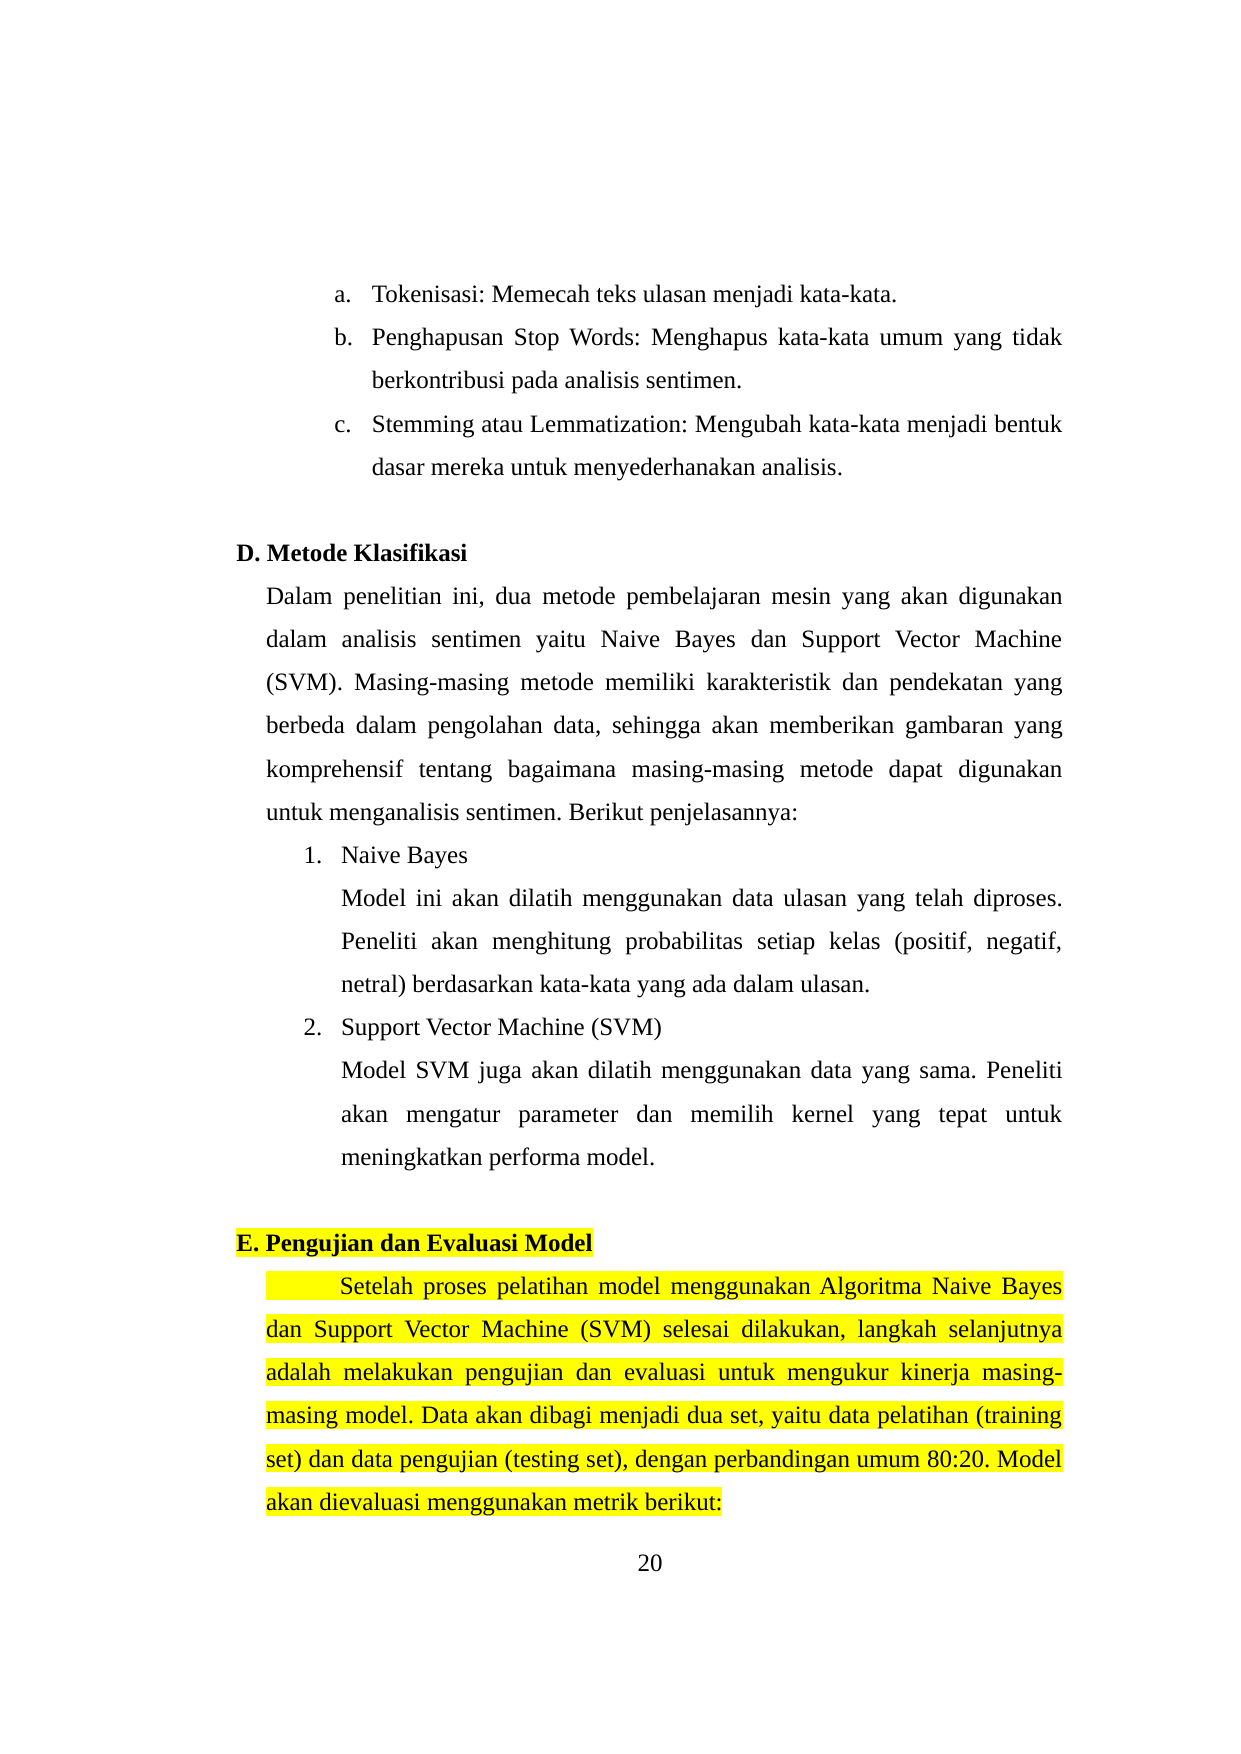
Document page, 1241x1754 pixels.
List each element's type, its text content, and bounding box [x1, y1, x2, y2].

text Setelah proses pelatihan model menggunakan Algoritma Naive Bayes dan Support Vector Machine (SVM) selesai dilakukan, langkah selanjutnya adalah melakukan pengujian dan evaluasi untuk mengukur kinerja masing-masing model. Data akan dibagi menjadi dua set, yaitu data pelatihan (training set) dan data pengujian (testing set), dengan perbandingan umum 80:20. Model akan dievaluasi menggunakan metrik berikut: [266, 1271, 1063, 1516]
text D. Metode Klasifikasi [236, 538, 1063, 567]
text Dalam penelitian ini, dua metode pembelajaran mesin yang akan digunakan dalam analisis sentimen yaitu Naive Bayes dan Support Vector Machine (SVM). Masing-masing metode memiliki karakteristik dan pendekatan yang berbeda dalam pengolahan data, sehingga akan memberikan gambaran yang komprehensif tentang bagaimana masing-masing metode dapat digunakan untuk menganalisis sentimen. Berikut penjelasannya: [266, 581, 1063, 826]
list Naive Bayes [303, 840, 1063, 869]
list Model ini akan dilatih menggunakan data ulasan yang telah diproses. Peneliti akan menghitung probabilitas setiap kelas (positif, negatif, netral) berdasarkan kata-kata yang ada dalam ulasan. [303, 883, 1063, 998]
list Tokenisasi: Memecah teks ulasan menjadi kata-kata. [334, 279, 1063, 308]
list Model SVM juga akan dilatih menggunakan data yang sama. Peneliti akan mengatur parameter dan memilih kernel yang tepat untuk meningkatkan performa model. [303, 1056, 1063, 1171]
list Penghapusan Stop Words: Menghapus kata-kata umum yang tidak berkontribusi pada analisis sentimen. [334, 322, 1063, 394]
text E. Pengujian dan Evaluasi Model [236, 1228, 1063, 1257]
list Stemming atau Lemmatization: Mengubah kata-kata menjadi bentuk dasar mereka untuk menyederhanakan analisis. [334, 409, 1063, 481]
list Support Vector Machine (SVM) [303, 1012, 1063, 1041]
